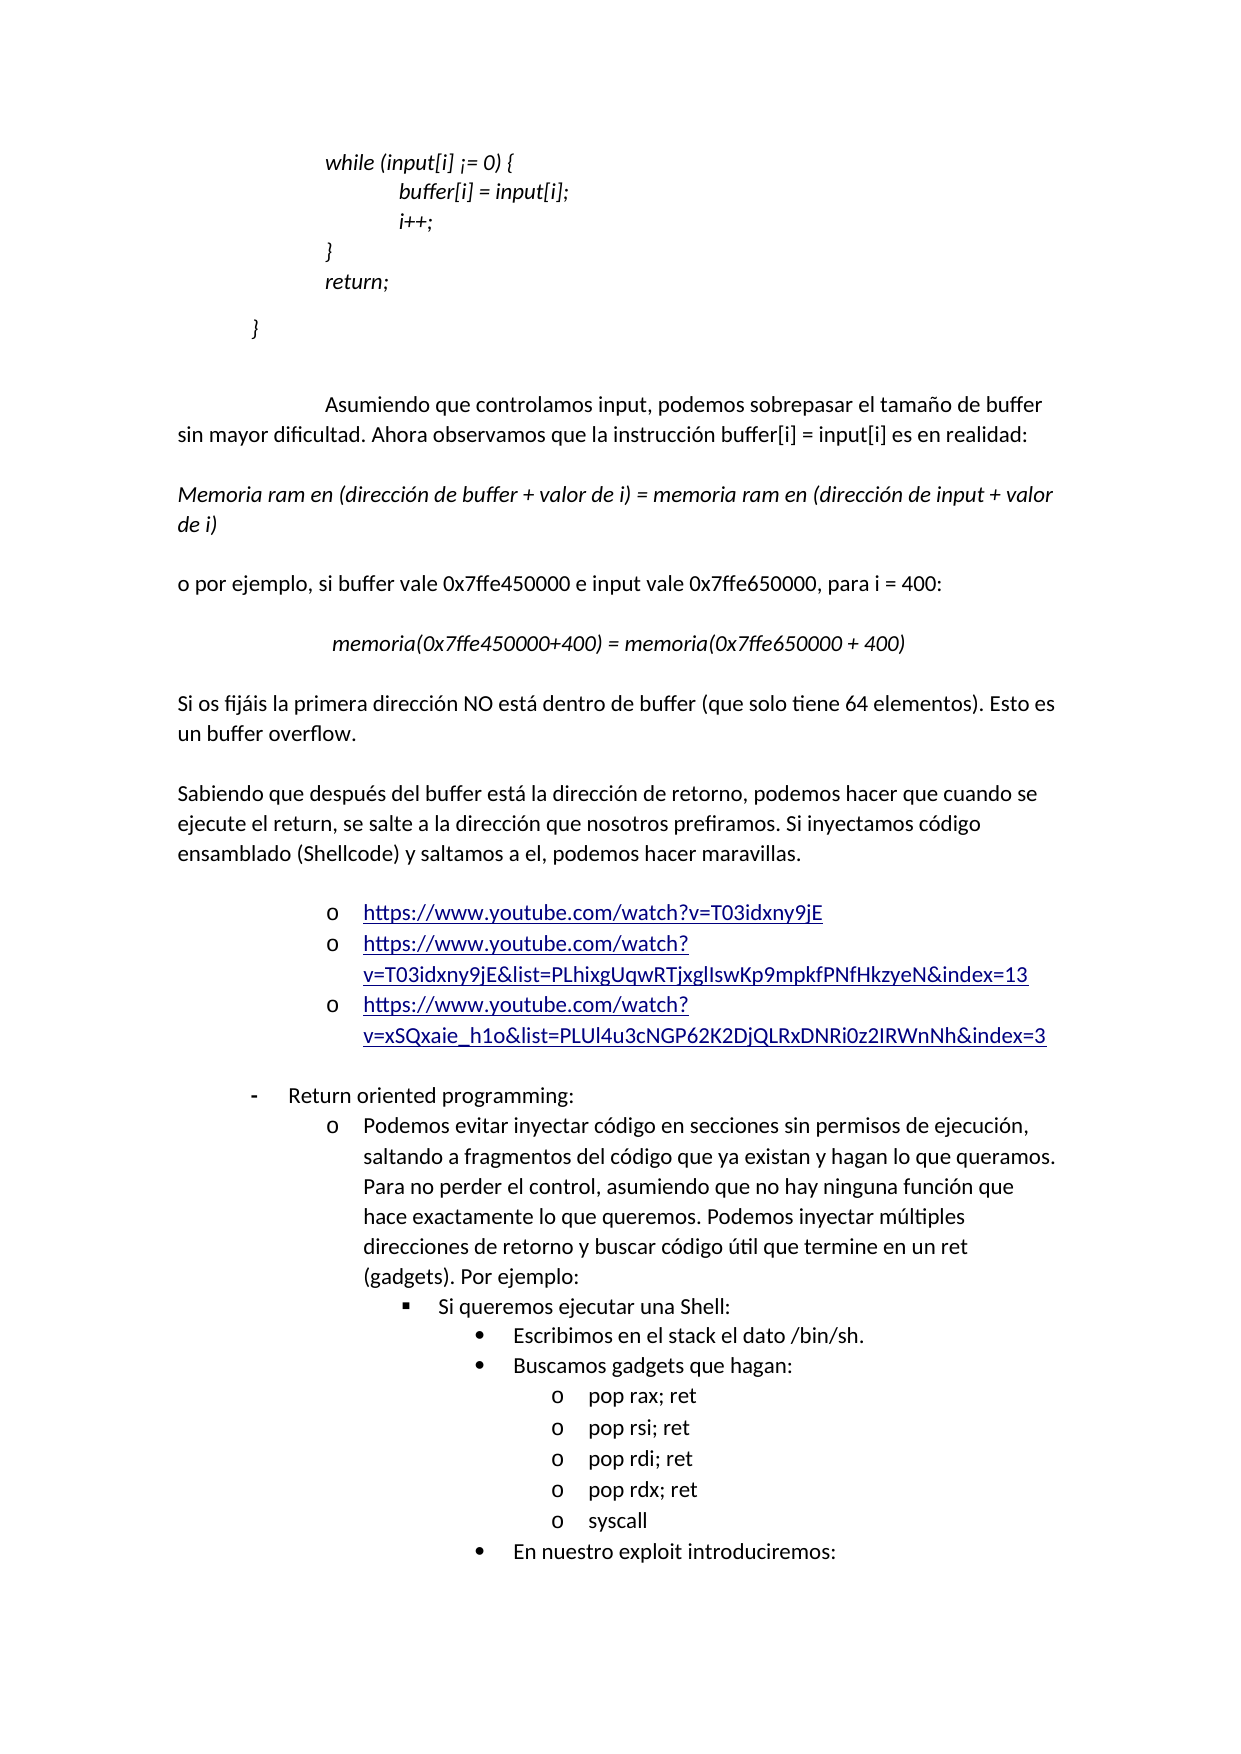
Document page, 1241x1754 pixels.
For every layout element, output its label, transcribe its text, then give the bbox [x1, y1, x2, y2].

list https://www.youtube.com/watch?v=T03idxny9jE&list=PLhixgUqwRTjxglIswKp9mpkfPNfHkzyeN&index=13 [326, 929, 1063, 989]
list Memoria ram en (dirección de buffer + valor de i) = memoria ram en (dirección de input + valor de i) [177, 480, 1063, 538]
list o por ejemplo, si buffer vale 0x7ffe450000 e input vale 0x7ffe650000, para i = 400: [177, 569, 1063, 598]
list return; [251, 267, 1063, 295]
list } [251, 237, 1063, 265]
list pop rsi; ret [551, 1413, 1063, 1442]
list Podemos evitar inyectar código en secciones sin permisos de ejecución, saltando a fragmentos del código que ya existan y hagan lo que queramos. Para no perder el control, asumiendo que no hay ninguna función que hace exactamente lo que queremos. Podemos inyectar múltiples direcciones de retorno y buscar código útil que termine en un ret (gadgets). Por ejemplo: [326, 1111, 1063, 1290]
list Buscamos gadgets que hagan: [476, 1352, 1063, 1379]
list Escribimos en el stack el dato /bin/sh. [476, 1322, 1063, 1350]
list Return oriented programming: [251, 1081, 1063, 1109]
list https://www.youtube.com/watch?v=xSQxaie_h1o&list=PLUl4u3cNGP62K2DjQLRxDNRi0z2IRWnNh&index=3 [326, 991, 1063, 1049]
list En nuestro exploit introduciremos: [476, 1537, 1063, 1565]
list pop rdi; ret [551, 1444, 1063, 1473]
list Asumiendo que controlamos input, podemos sobrepasar el tamaño de buffer sin mayor dificultad. Ahora observamos que la instrucción buffer[i] = input[i] es en realidad: [177, 390, 1063, 448]
list https://www.youtube.com/watch?v=T03idxny9jE [326, 898, 1063, 928]
list buffer[i] = input[i]; [177, 177, 1063, 206]
text } [177, 314, 1063, 342]
list Si os fijáis la primera dirección NO está dentro de buffer (que solo tiene 64 elementos). Esto es un buffer overflow. [177, 689, 1063, 747]
list Sabiendo que después del buffer está la dirección de retorno, podemos hacer que cuando se ejecute el return, se salte a la dirección que nosotros prefiramos. Si inyectamos código ensamblado (Shellcode) y saltamos a el, podemos hacer maravillas. [177, 779, 1063, 867]
list syscall [551, 1506, 1063, 1535]
list memoria(0x7ffe450000+400) = memoria(0x7ffe650000 + 400) [177, 629, 1063, 657]
list while (input[i] ¡= 0) { [177, 148, 1063, 176]
list pop rax; ret [551, 1381, 1063, 1411]
list i++; [177, 207, 1063, 235]
list pop rdx; ret [551, 1475, 1063, 1504]
list Si queremos ejecutar una Shell: [401, 1292, 1063, 1320]
